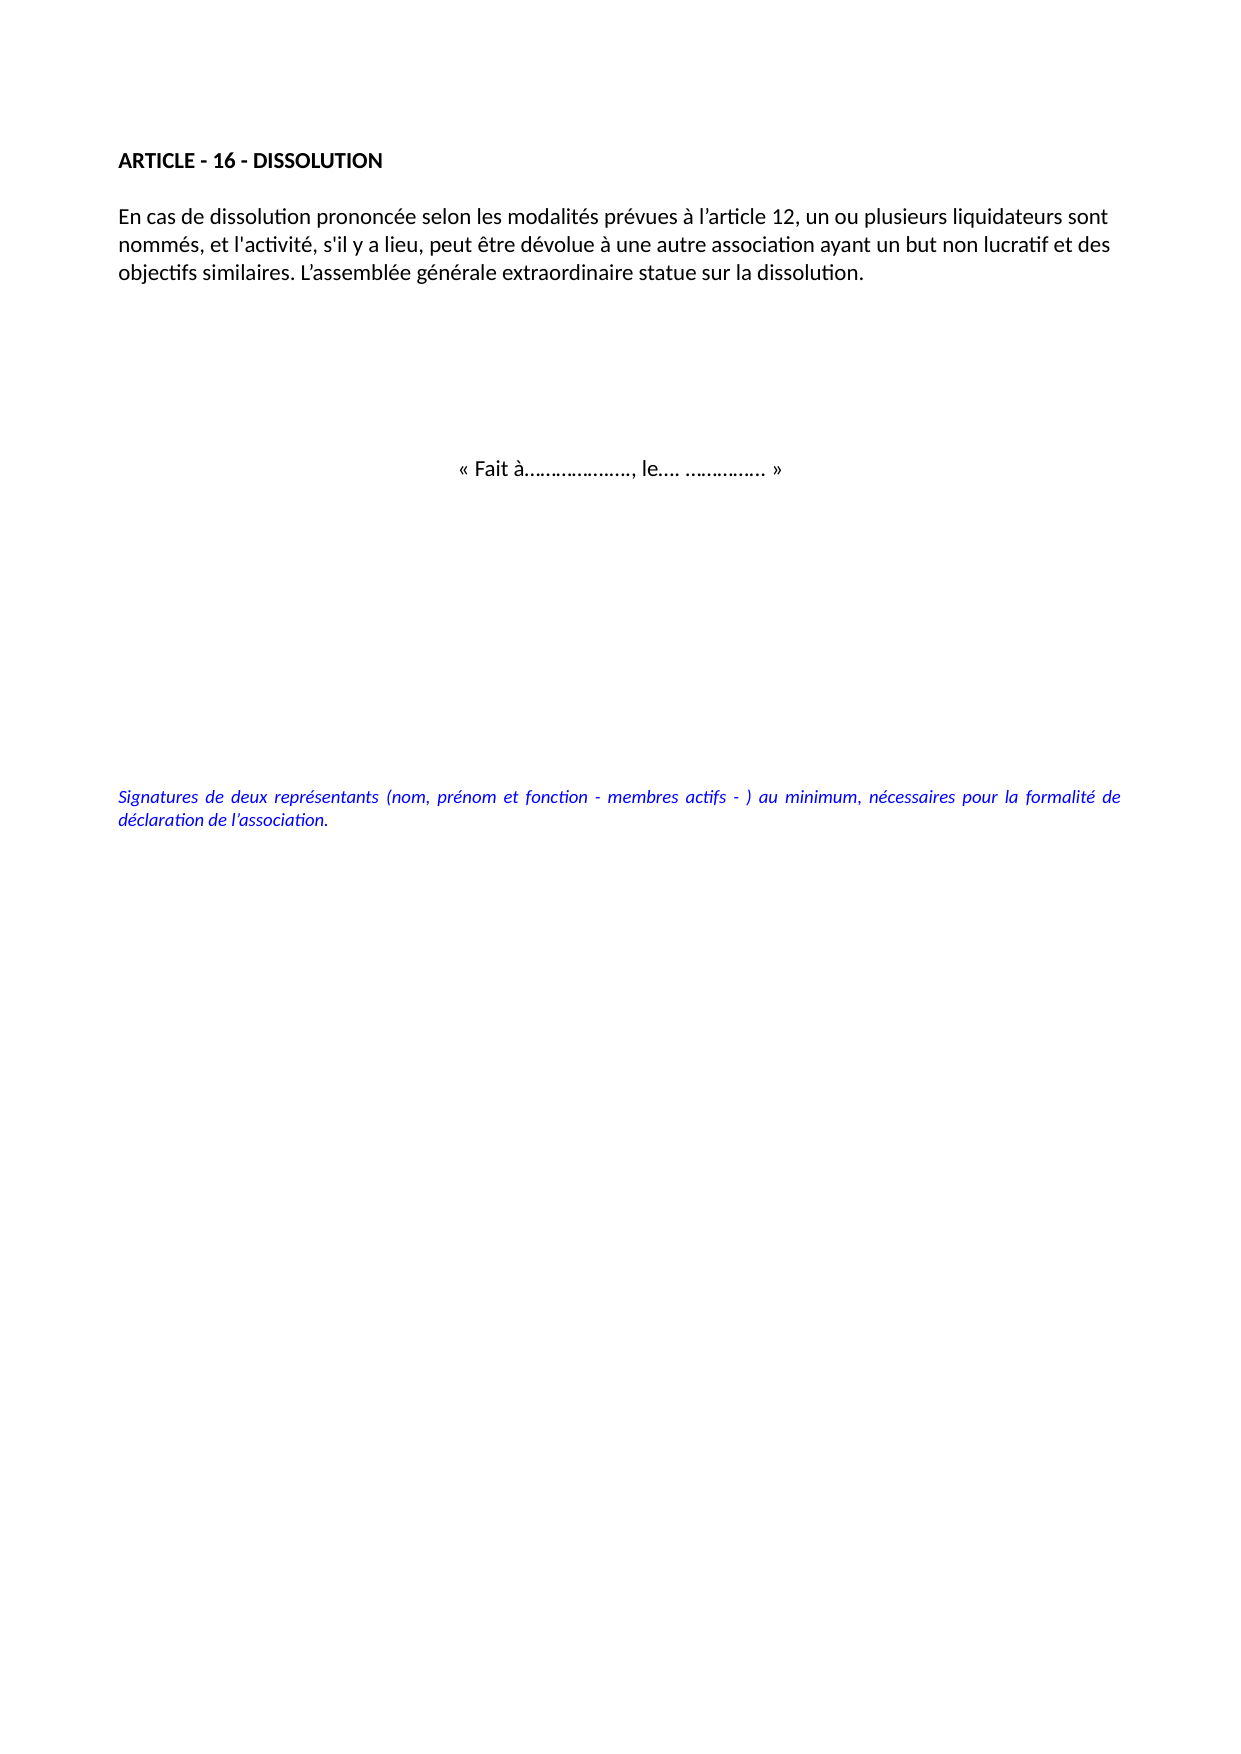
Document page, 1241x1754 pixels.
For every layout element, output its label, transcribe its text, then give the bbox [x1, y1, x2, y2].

text ARTICLE - 16 - DISSOLUTION En cas de dissolution prononcée selon les modalités prévues à l’article 12, un ou plusieurs liquidateurs sont nommés, et l'activité, s'il y a lieu, peut être dévolue à une autre association ayant un but non lucratif et des objectifs similaires. L’assemblée générale extraordinaire statue sur la dissolution. [118, 118, 1122, 286]
text « Fait à…………….…., le…. …………... » [118, 454, 1122, 482]
text Signatures de deux représentants (nom, prénom et fonction - membres actifs - ) au minimum, nécessaires pour la formalité de déclaration de l’association. [118, 785, 1122, 831]
